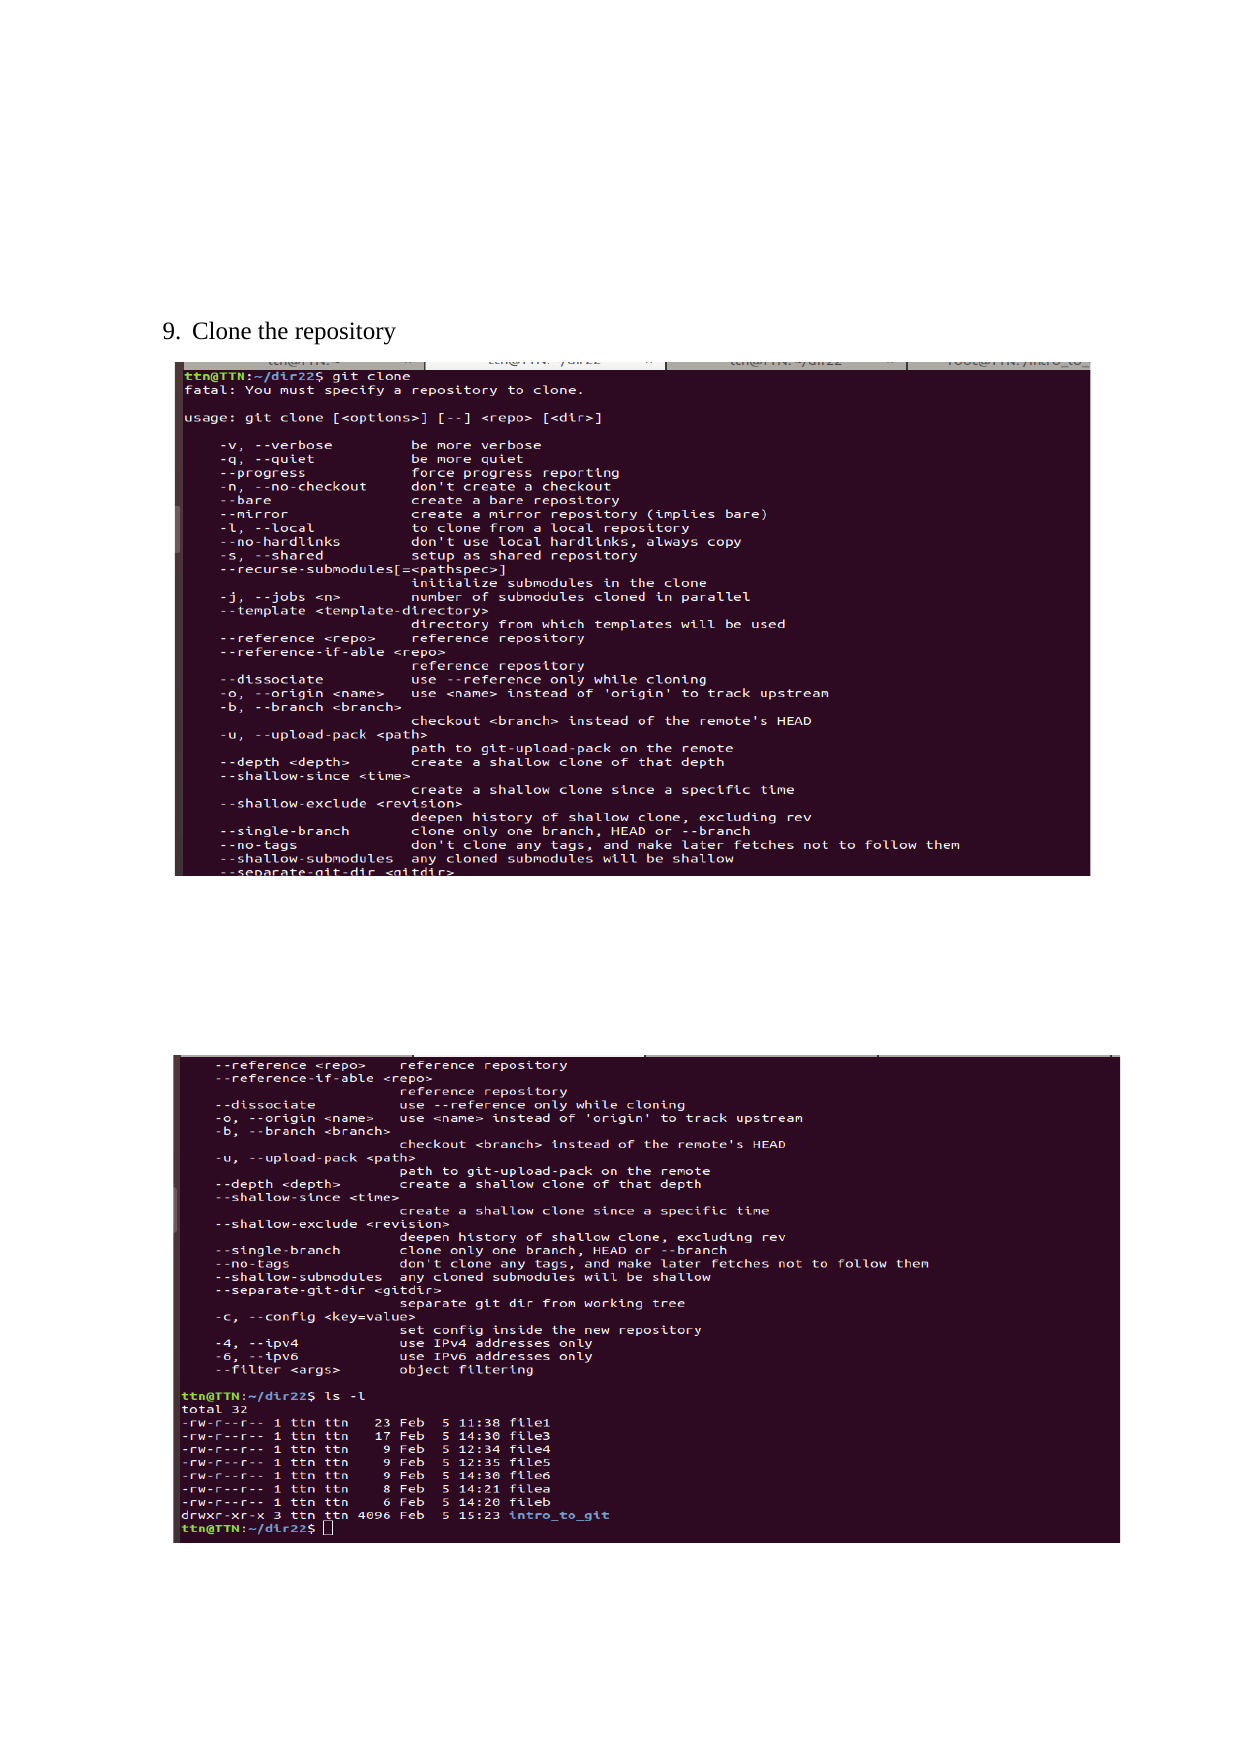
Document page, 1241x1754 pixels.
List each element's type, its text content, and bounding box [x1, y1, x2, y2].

picture [173, 1055, 1121, 1543]
list Clone the repository [162, 316, 1122, 345]
picture [174, 362, 1091, 876]
